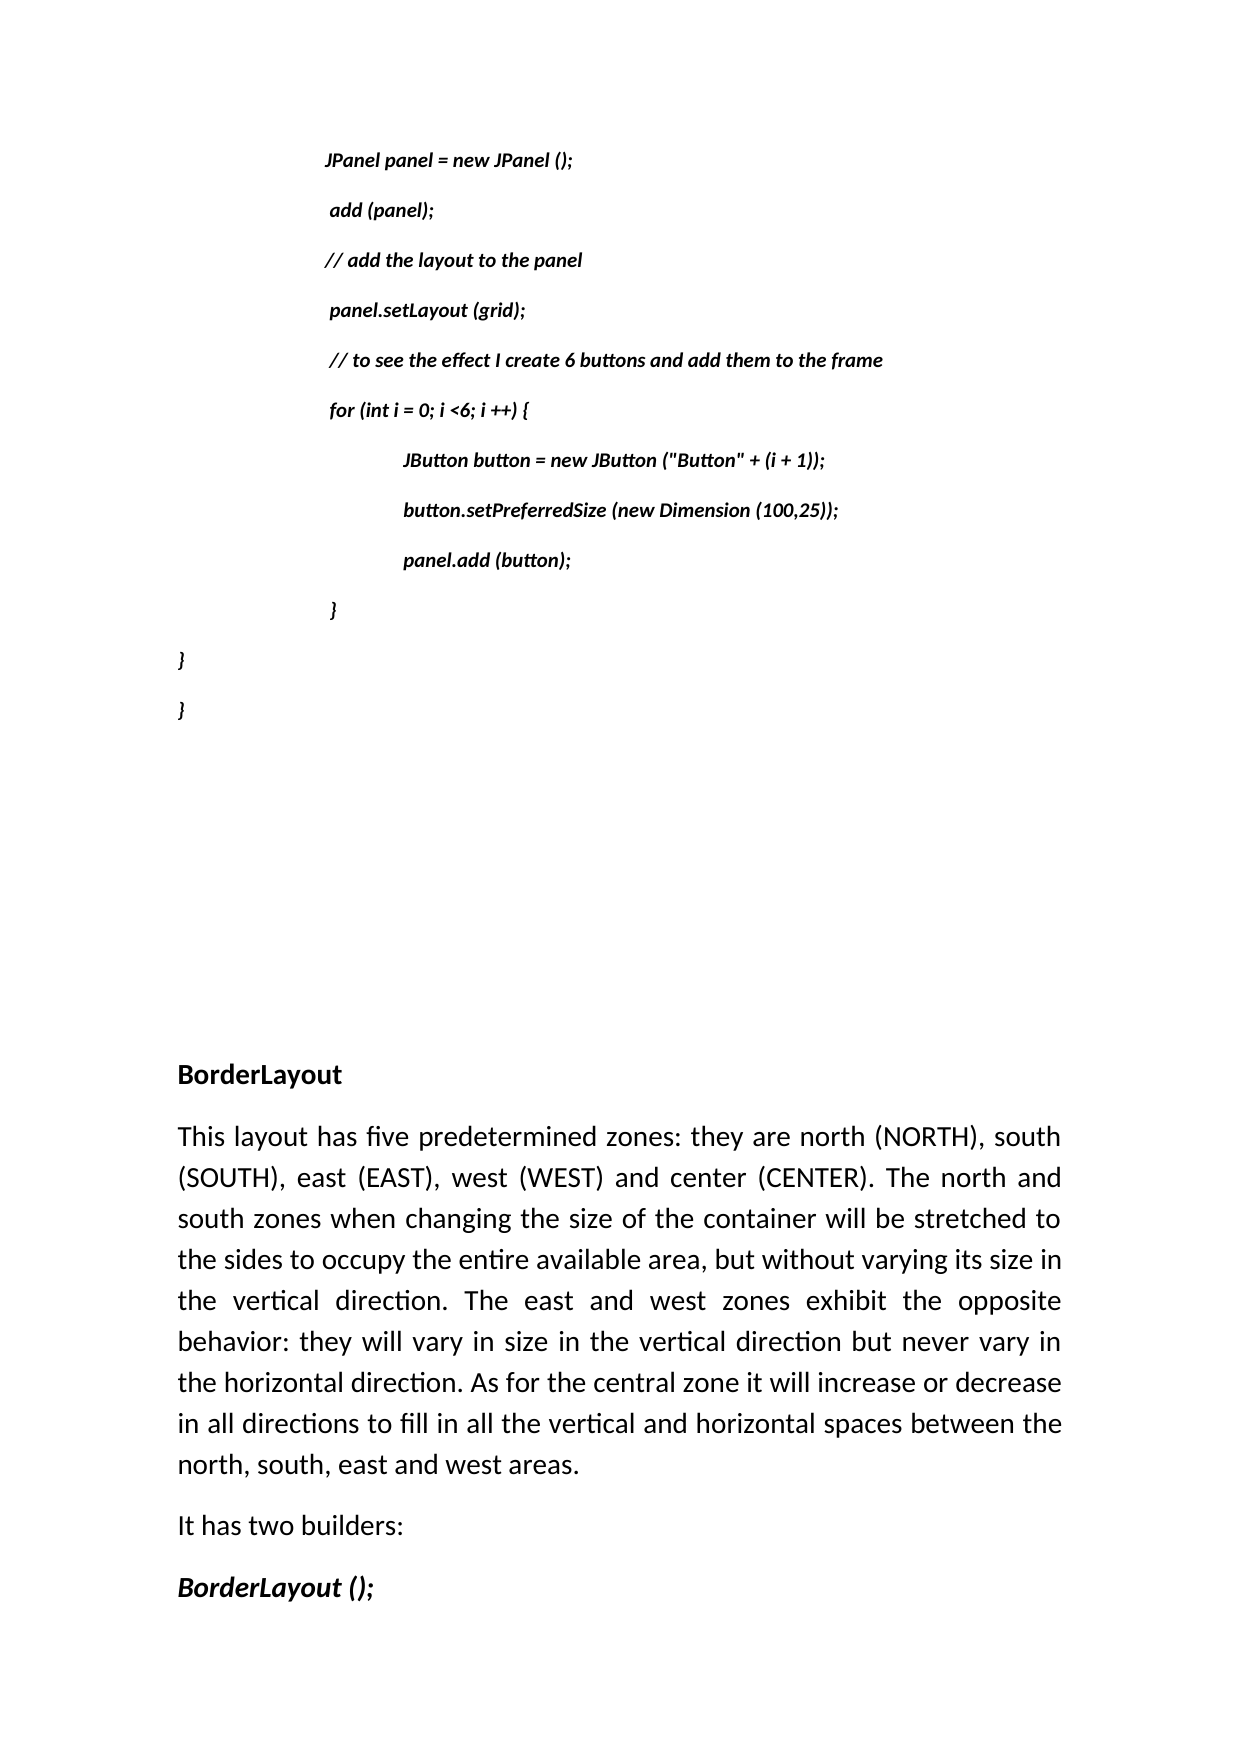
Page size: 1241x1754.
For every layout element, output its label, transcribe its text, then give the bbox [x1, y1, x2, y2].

text BorderLayout (); [177, 1569, 1063, 1605]
text } [177, 698, 1063, 723]
text panel.add (button); [177, 548, 1063, 573]
text JButton button = new JButton ("Button" + (i + 1)); [177, 448, 1063, 473]
text add (panel); [177, 198, 1063, 223]
text It has two builders: [177, 1507, 1063, 1543]
text } [177, 648, 1063, 673]
text // add the layout to the panel [177, 248, 1063, 273]
text This layout has five predetermined zones: they are north (NORTH), south (SOUTH), east (EAST), west (WEST) and center (CENTER). The north and south zones when changing the size of the container will be stretched to the sides to occupy the entire available area, but without varying its size in the vertical direction. The east and west zones exhibit the opposite behavior: they will vary in size in the vertical direction but never vary in the horizontal direction. As for the central zone it will increase or decrease in all directions to fill in all the vertical and horizontal spaces between the north, south, east and west areas. [177, 1118, 1063, 1481]
text panel.setLayout (grid); [177, 298, 1063, 323]
text button.setPreferredSize (new Dimension (100,25)); [177, 498, 1063, 523]
text } [177, 598, 1063, 623]
text BorderLayout [177, 1056, 1063, 1092]
text for (int i = 0; i <6; i ++) { [177, 398, 1063, 423]
text JPanel panel = new JPanel (); [251, 148, 1063, 173]
text // to see the effect I create 6 buttons and add them to the frame [177, 348, 1063, 373]
